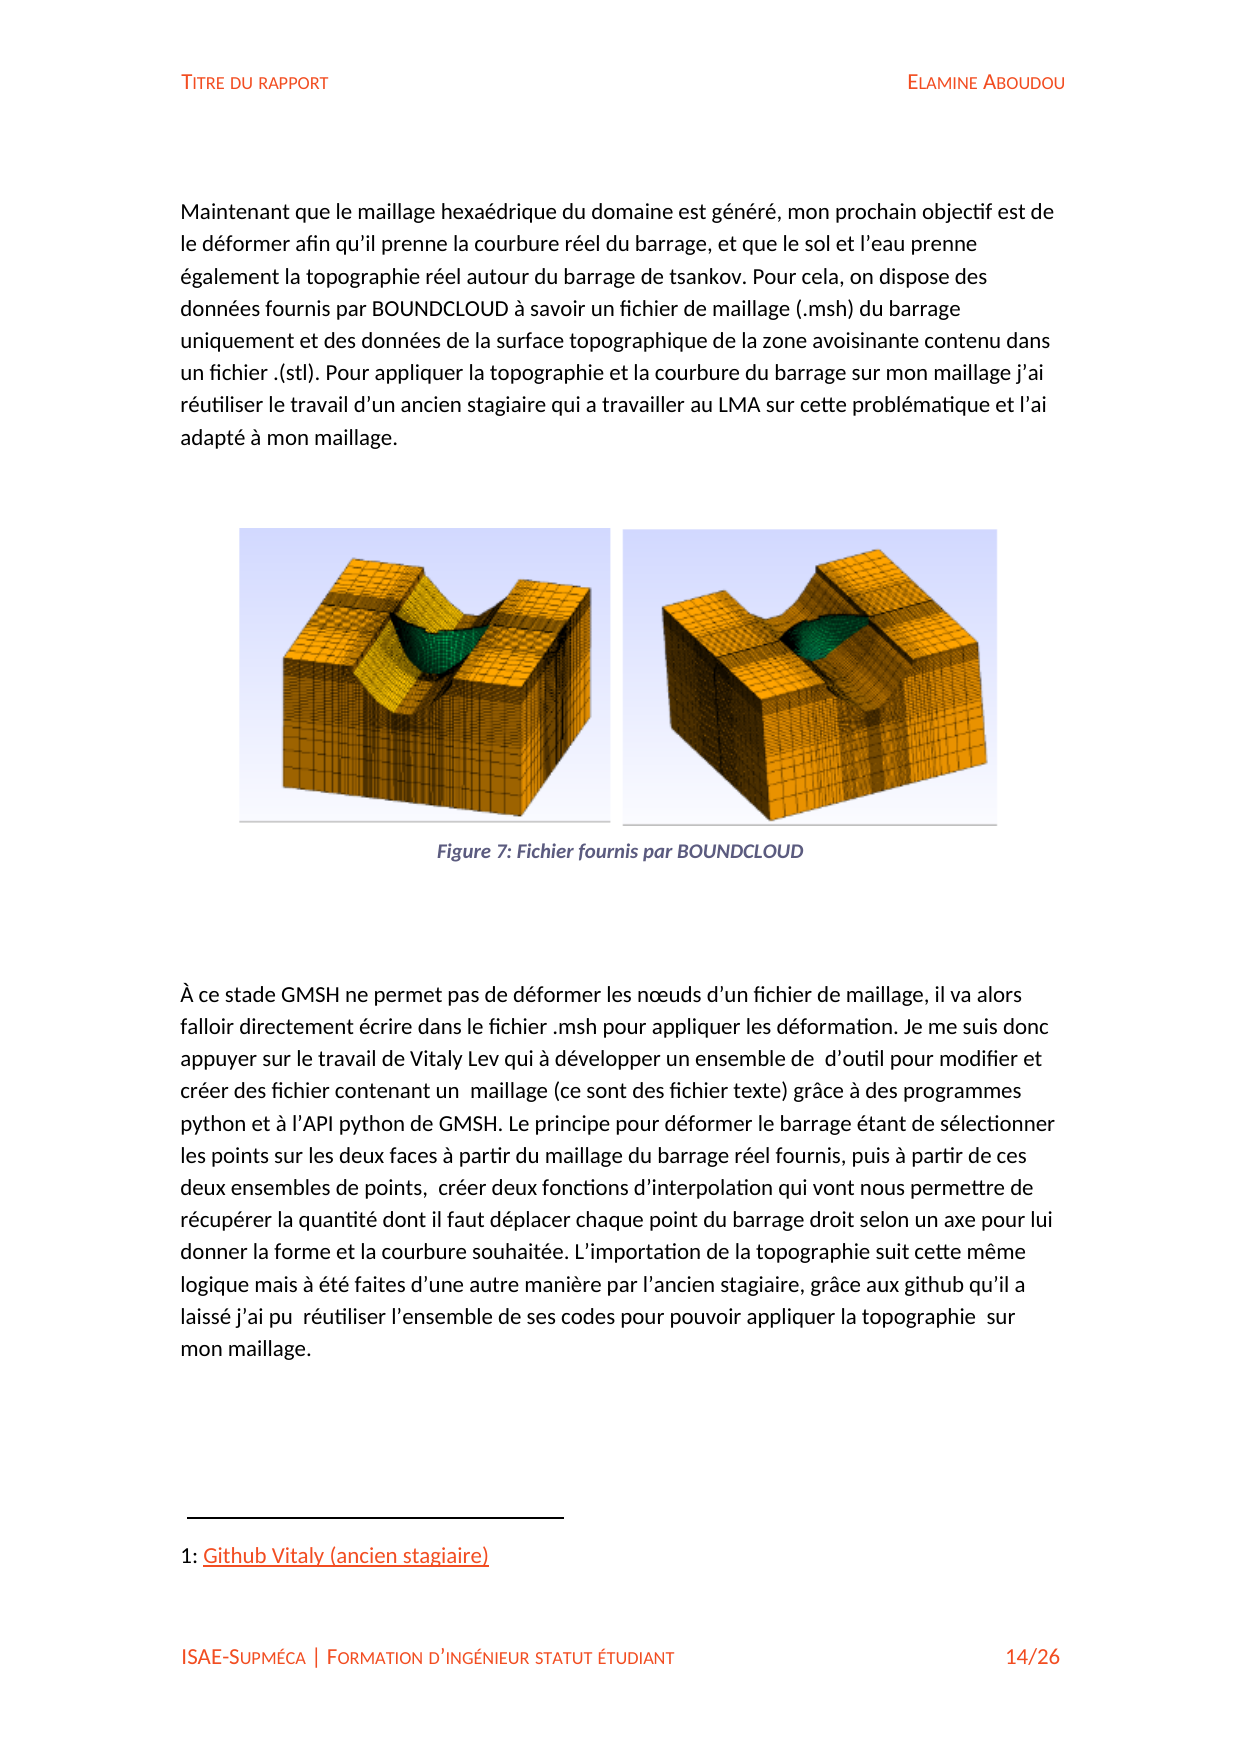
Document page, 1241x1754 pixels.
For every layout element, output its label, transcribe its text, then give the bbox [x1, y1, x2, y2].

text À ce stade GMSH ne permet pas de déformer les nœuds d’un fichier de maillage, il va alors falloir directement écrire dans le fichier .msh pour appliquer les déformation. Je me suis donc appuyer sur le travail de Vitaly Lev qui à développer un ensemble de d’outil pour modifier et créer des fichier contenant un maillage (ce sont des fichier texte) grâce à des programmes python et à l’API python de GMSH. Le principe pour déformer le barrage étant de sélectionner les points sur les deux faces à partir du maillage du barrage réel fournis, puis à partir de ces deux ensembles de points, créer deux fonctions d’interpolation qui vont nous permettre de récupérer la quantité dont il faut déplacer chaque point du barrage droit selon un axe pour lui donner la forme et la courbure souhaitée. L’importation de la topographie suit cette même logique mais à été faites d’une autre manière par l’ancien stagiaire, grâce aux github qu’il a laissé j’ai pu réutiliser l’ensemble de ses codes pour pouvoir appliquer la topographie sur mon maillage. [180, 980, 1060, 1362]
text 1: Github Vitaly (ancien stagiaire) [180, 1541, 1060, 1569]
text Maintenant que le maillage hexaédrique du domaine est généré, mon prochain objectif est de le déformer afin qu’il prenne la courbure réel du barrage, et que le sol et l’eau prenne également la topographie réel autour du barrage de tsankov. Pour cela, on dispose des données fournis par BOUNDCLOUD à savoir un fichier de maillage (.msh) du barrage uniquement et des données de la surface topographique de la zone avoisinante contenu dans un fichier .(stl). Pour appliquer la topographie et la courbure du barrage sur mon maillage j’ai réutiliser le travail d’un ancien stagiaire qui a travailler au LMA sur cette problématique et l’ai adapté à mon maillage. [180, 197, 1060, 451]
text Figure 7: Fichier fournis par BOUNDCLOUD [239, 826, 1001, 863]
picture [238, 528, 1002, 826]
